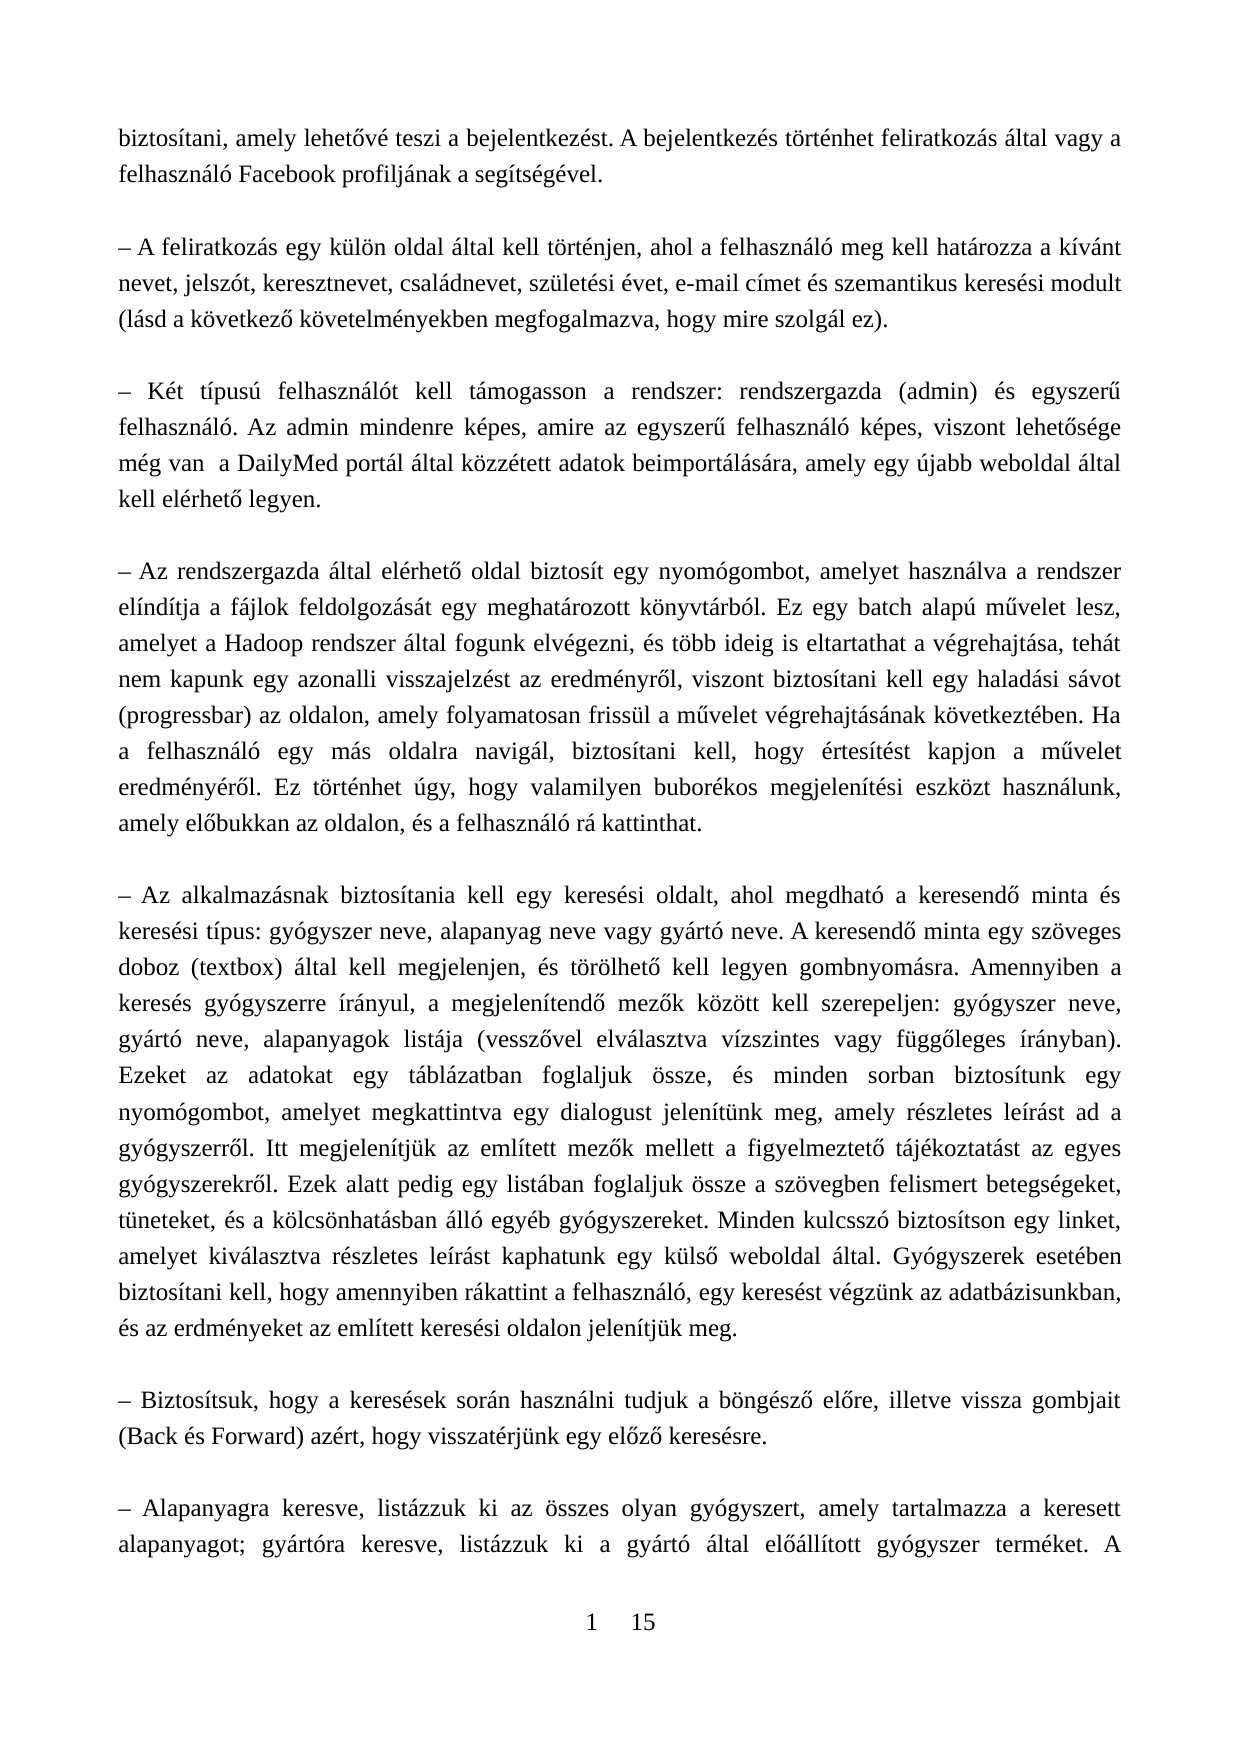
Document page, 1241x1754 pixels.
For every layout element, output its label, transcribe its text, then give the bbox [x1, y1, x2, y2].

subtitle – Két típusú felhasználót kell támogasson a rendszer: rendszergazda (admin) és egyszerű felhasználó. Az admin mindenre képes, amire az egyszerű felhasználó képes, viszont lehetősége még van a DailyMed portál által közzétett adatok beimportálására, amely egy újabb weboldal által kell elérhető legyen. [118, 370, 1122, 514]
subtitle – Alapanyagra keresve, listázzuk ki az összes olyan gyógyszert, amely tartalmazza a keresett alapanyagot; gyártóra keresve, listázzuk ki a gyártó által előállított gyógyszer terméket. A [118, 1488, 1122, 1560]
subtitle – Az rendszergazda által elérhető oldal biztosít egy nyomógombot, amelyet használva a rendszer elíndítja a fájlok feldolgozását egy meghatározott könyvtárból. Ez egy batch alapú művelet lesz, amelyet a Hadoop rendszer által fogunk elvégezni, és több ideig is eltartathat a végrehajtása, tehát nem kapunk egy azonalli visszajelzést az eredményről, viszont biztosítani kell egy haladási sávot (progressbar) az oldalon, amely folyamatosan frissül a művelet végrehajtásának következtében. Ha a felhasználó egy más oldalra navigál, biztosítani kell, hogy értesítést kapjon a művelet eredményéről. Ez történhet úgy, hogy valamilyen buborékos megjelenítési eszközt használunk, amely előbukkan az oldalon, és a felhasználó rá kattinthat. [118, 551, 1122, 839]
subtitle – A feliratkozás egy külön oldal által kell történjen, ahol a felhasználó meg kell határozza a kívánt nevet, jelszót, keresztnevet, családnevet, születési évet, e-mail címet és szemantikus keresési modult (lásd a következő követelményekben megfogalmazva, hogy mire szolgál ez). [118, 226, 1122, 334]
subtitle – Az alkalmazásnak biztosítania kell egy keresési oldalt, ahol megdható a keresendő minta és keresési típus: gyógyszer neve, alapanyag neve vagy gyártó neve. A keresendő minta egy szöveges doboz (textbox) által kell megjelenjen, és törölhető kell legyen gombnyomásra. Amennyiben a keresés gyógyszerre írányul, a megjelenítendő mezők között kell szerepeljen: gyógyszer neve, gyártó neve, alapanyagok listája (vesszővel elválasztva vízszintes vagy függőleges írányban). Ezeket az adatokat egy táblázatban foglaljuk össze, és minden sorban biztosítunk egy nyomógombot, amelyet megkattintva egy dialogust jelenítünk meg, amely részletes leírást ad a gyógyszerről. Itt megjelenítjük az említett mezők mellett a figyelmeztető tájékoztatást az egyes gyógyszerekről. Ezek alatt pedig egy listában foglaljuk össze a szövegben felismert betegségeket, tüneteket, és a kölcsönhatásban álló egyéb gyógyszereket. Minden kulcsszó biztosítson egy linket, amelyet kiválasztva részletes leírást kaphatunk egy külső weboldal által. Gyógyszerek esetében biztosítani kell, hogy amennyiben rákattint a felhasználó, egy keresést végzünk az adatbázisunkban, és az erdményeket az említett keresési oldalon jelenítjük meg. [118, 875, 1122, 1343]
subtitle biztosítani, amely lehetővé teszi a bejelentkezést. A bejelentkezés történhet feliratkozás által vagy a felhasználó Facebook profiljának a segítségével. [118, 118, 1122, 190]
subtitle – Biztosítsuk, hogy a keresések során használni tudjuk a böngésző előre, illetve vissza gombjait (Back és Forward) azért, hogy visszatérjünk egy előző keresésre. [118, 1379, 1122, 1452]
